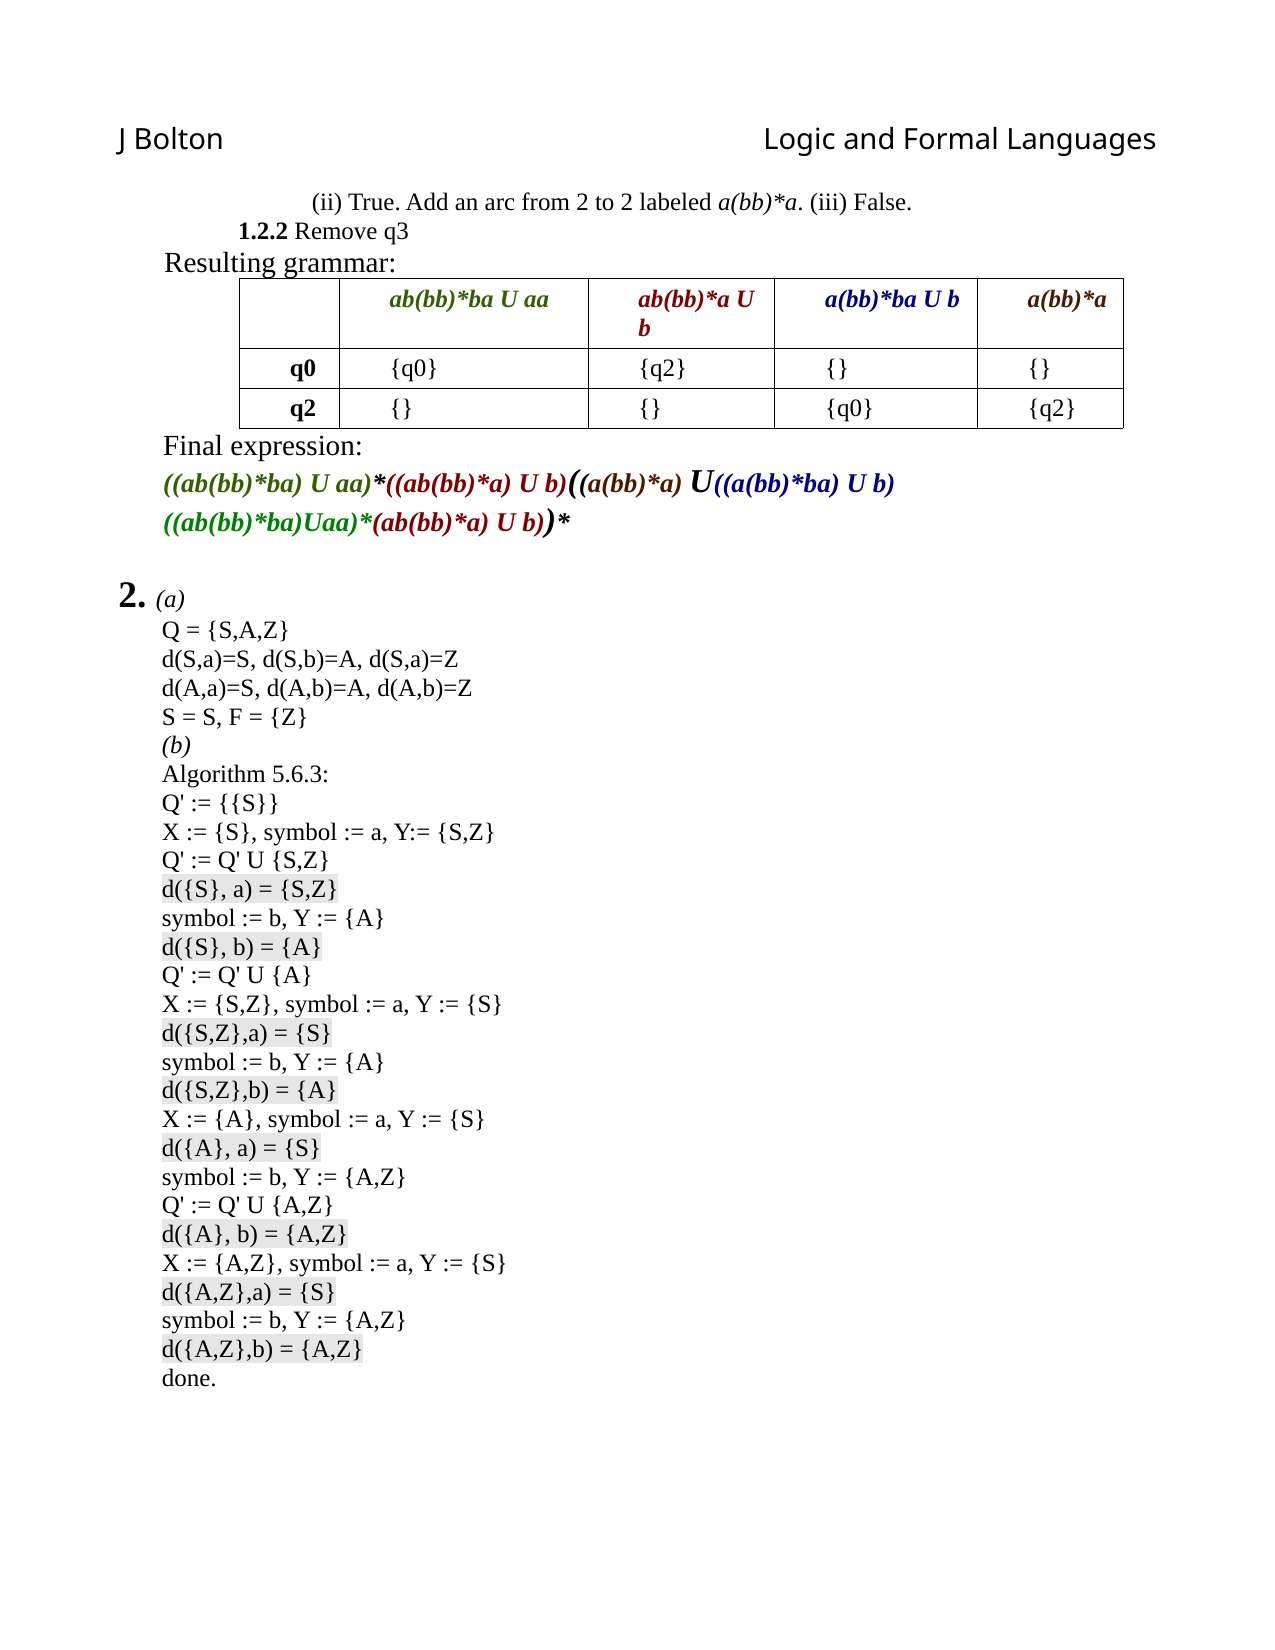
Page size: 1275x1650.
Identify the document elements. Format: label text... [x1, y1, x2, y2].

table_header ab(bb)*ba U aa [340, 279, 588, 347]
table_cell {} [340, 389, 588, 428]
text (ii) True. Add an arc from 2 to 2 labeled a(bb)*a. (iii) False. 1.2.2 Remove q3 Resulting grammar: [164, 187, 1157, 278]
table_cell {} [775, 349, 977, 388]
text Algorithm 5.6.3: Q' := {{S}} X := {S}, symbol := a, Y:= {S,Z} Q' := Q' U {S,Z} d({S}, a) = {S,Z} symbol := b, Y := {A} d({S}, b) = {A} Q' := Q' U {A} X := {S,Z}, symbol := a, Y := {S} d({S,Z},a) = {S} symbol := b, Y := {A} d({S,Z},b) = {A} X := {A}, symbol := a, Y := {S} d({A}, a) = {S} symbol := b, Y := {A,Z} Q' := Q' U {A,Z} d({A}, b) = {A,Z} X := {A,Z}, symbol := a, Y := {S} d({A,Z},a) = {S} symbol := b, Y := {A,Z} d({A,Z},b) = {A,Z} done. [162, 759, 1157, 1454]
table_header ab(bb)*a U b [589, 279, 774, 347]
text Q = {S,A,Z} d(S,a)=S, d(S,b)=A, d(S,a)=Z d(A,a)=S, d(A,b)=A, d(A,b)=Z S = S, F = {Z} (b) [162, 616, 1157, 759]
table_cell {q2} [978, 389, 1123, 428]
table_cell {} [589, 389, 774, 428]
table_cell {q0} [340, 349, 588, 388]
table_cell q2 [240, 389, 339, 428]
text Final expression: ((ab(bb)*ba) U aa)*((ab(bb)*a) U b)((a(bb)*a) U((a(bb)*ba) U b)((ab(bb)*ba)Uaa)*(ab(bb)*a) U b))* [163, 428, 1157, 572]
table_cell {q0} [775, 389, 977, 428]
text 2. (a) [118, 572, 1157, 616]
table_cell {q2} [589, 349, 774, 388]
table_header a(bb)*a [978, 279, 1123, 347]
table_cell {} [978, 349, 1123, 388]
table_header a(bb)*ba U b [775, 279, 977, 347]
table_cell q0 [240, 349, 339, 388]
table_header [240, 279, 339, 347]
